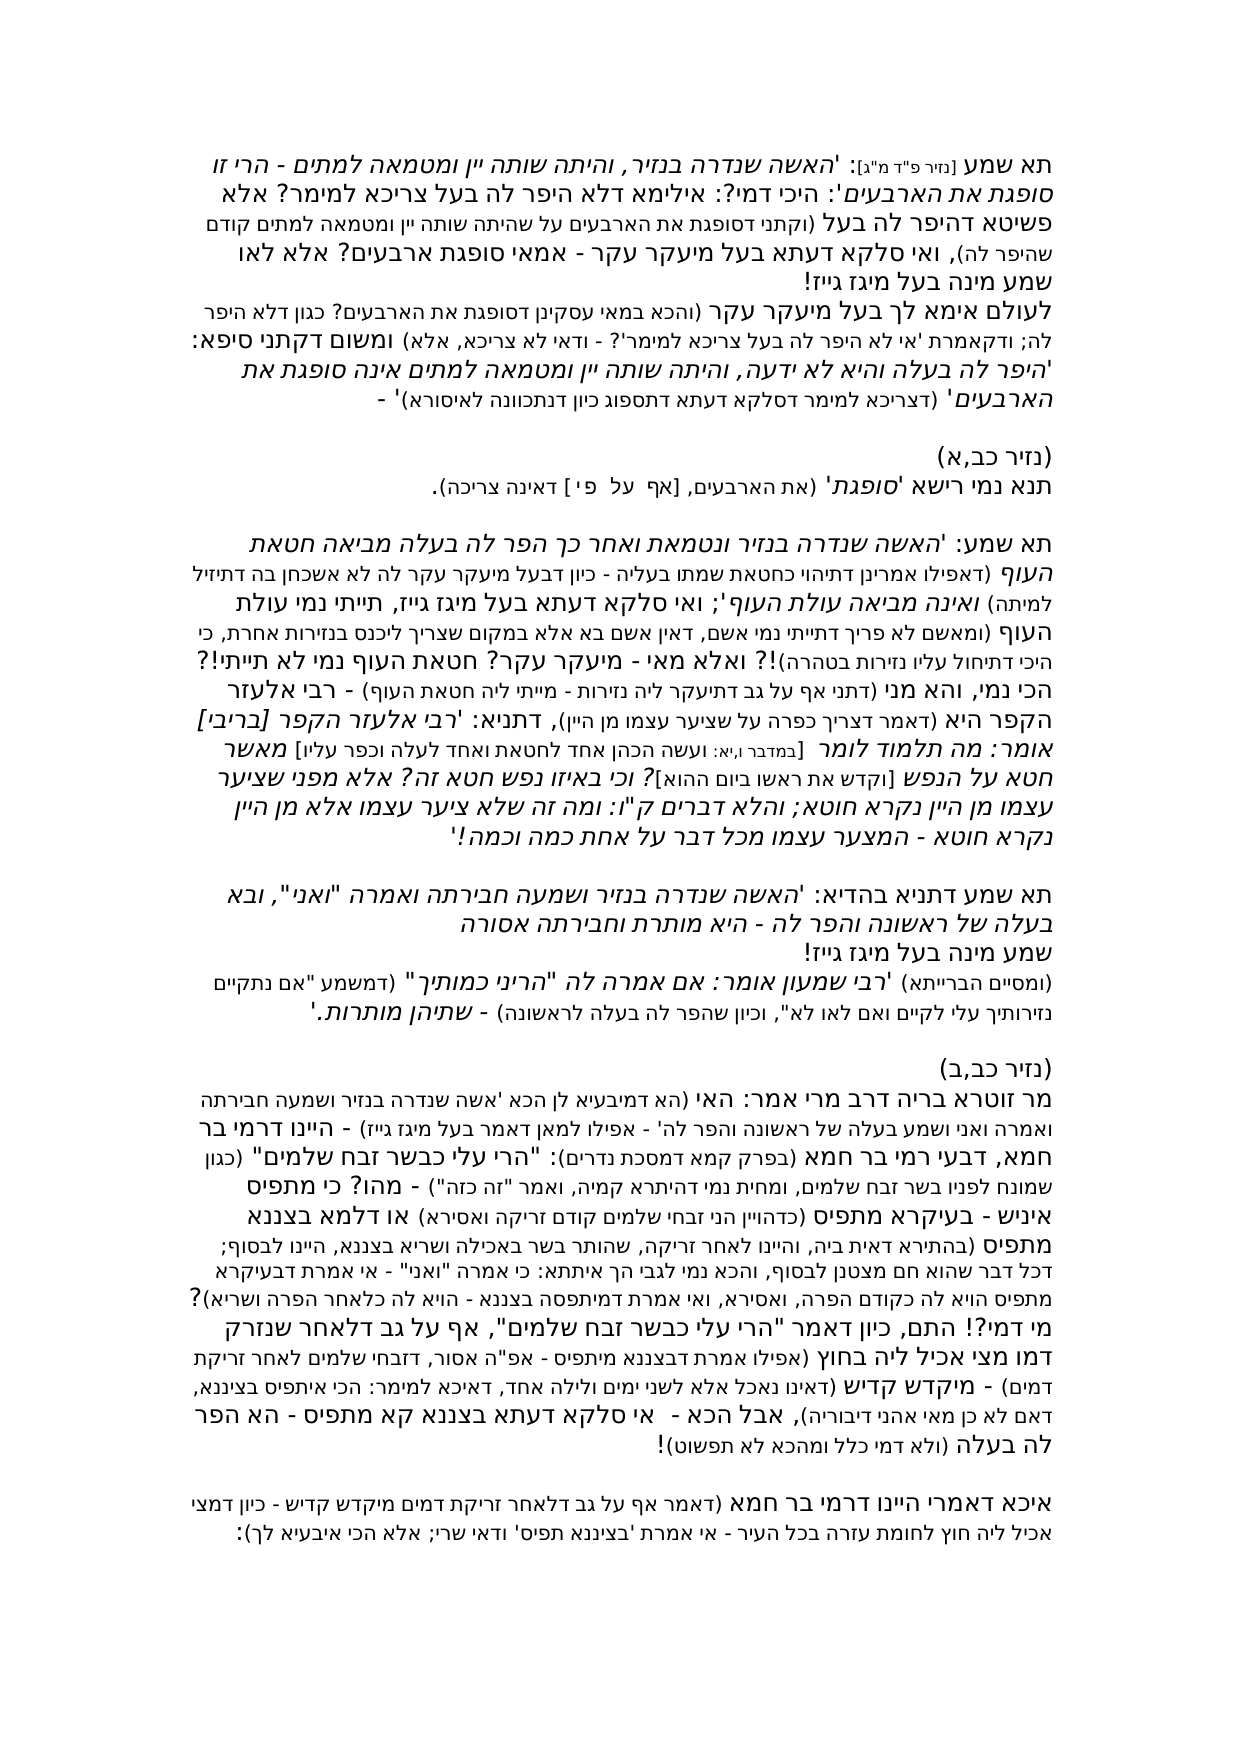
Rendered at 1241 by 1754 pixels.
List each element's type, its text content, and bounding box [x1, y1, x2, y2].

text מר זוטרא בריה דרב מרי אמר: האי (הא דמיבעיא לן הכא 'אשה שנדרה בנזיר ושמעה חבירתה ואמרה ואני ושמע בעלה של ראשונה והפר לה' - אפילו למאן דאמר בעל מיגז גייז) - היינו דרמי בר חמא, דבעי רמי בר חמא (בפרק קמא דמסכת נדרים): "הרי עלי כבשר זבח שלמים" (כגון שמונח לפניו בשר זבח שלמים, ומחית נמי דהיתרא קמיה, ואמר "זה כזה") - מהו? כי מתפיס איניש - בעיקרא מתפיס (כדהויין הני זבחי שלמים קודם זריקה ואסירא) או דלמא בצננא מתפיס (בהתירא דאית ביה, והיינו לאחר זריקה, שהותר בשר באכילה ושריא בצננא, היינו לבסוף; דכל דבר שהוא חם מצטנן לבסוף, והכא נמי לגבי הך איתתא: כי אמרה "ואני" - אי אמרת דבעיקרא מתפיס הויא לה כקודם הפרה, ואסירא, ואי אמרת דמיתפסה בצננא - הויא לה כלאחר הפרה ושריא)? [187, 1084, 1053, 1313]
text מי דמי?! התם, כיון דאמר "הרי עלי כבשר זבח שלמים", אף על גב דלאחר שנזרק דמו מצי אכיל ליה בחוץ (אפילו אמרת דבצננא מיתפיס - אפ"ה אסור, דזבחי שלמים לאחר זריקת דמים) - מיקדש קדיש (דאינו נאכל אלא לשני ימים ולילה אחד, דאיכא למימר: הכי איתפיס בציננא, דאם לא כן מאי אהני דיבוריה), אבל הכא - אי סלקא דעתא בצננא קא מתפיס - הא הפר לה בעלה (ולא דמי כלל ומהכא לא תפשוט)! [187, 1313, 1053, 1459]
text (נזיר כב,ב) [187, 1054, 1053, 1084]
text (ומסיים הברייתא) 'רבי שמעון אומר: אם אמרה לה "הריני כמותיך" (דמשמע "אם נתקיים נזירותיך עלי לקיים ואם לאו לא", וכיון שהפר לה בעלה לראשונה) - שתיהן מותרות.' [187, 967, 1053, 1026]
text לעולם אימא לך בעל מיעקר עקר (והכא במאי עסקינן דסופגת את הארבעים? כגון דלא היפר לה; ודקאמרת 'אי לא היפר לה בעל צריכא למימר'? - ודאי לא צריכא, אלא) ומשום דקתני סיפא: 'היפר לה בעלה והיא לא ידעה, והיתה שותה יין ומטמאה למתים אינה סופגת את הארבעים' (דצריכא למימר דסלקא דעתא דתספוג כיון דנתכוונה לאיסורא)' - [187, 296, 1053, 413]
text שמע מינה בעל מיגז גייז! [187, 938, 1053, 967]
text תא שמע [נזיר פ"ד מ"ג]: 'האשה שנדרה בנזיר, והיתה שותה יין ומטמאה למתים - הרי זו סופגת את הארבעים': היכי דמי?: אילימא דלא היפר לה בעל צריכא למימר? אלא פשיטא דהיפר לה בעל (וקתני דסופגת את הארבעים על שהיתה שותה יין ומטמאה למתים קודם שהיפר לה), ואי סלקא דעתא בעל מיעקר עקר - אמאי סופגת ארבעים? אלא לאו שמע מינה בעל מיגז גייז! [187, 150, 1053, 296]
text תנא נמי רישא 'סופגת' (את הארבעים, [אף על פי] דאינה צריכה). [187, 471, 1053, 501]
text הכי נמי, והא מני (דתני אף על גב דתיעקר ליה נזירות - מייתי ליה חטאת העוף) - רבי אלעזר הקפר היא (דאמר דצריך כפרה על שציער עצמו מן היין), דתניא: 'רבי אלעזר הקפר [בריבי] אומר: מה תלמוד לומר [במדבר ו,יא: ועשה הכהן אחד לחטאת ואחד לעלה וכפר עליו] מאשר חטא על הנפש [וקדש את ראשו ביום ההוא]? וכי באיזו נפש חטא זה? אלא מפני שציער עצמו מן היין נקרא חוטא; והלא דברים ק"ו: ומה זה שלא ציער עצמו אלא מן היין נקרא חוטא - המצער עצמו מכל דבר על אחת כמה וכמה!' [187, 676, 1053, 851]
text תא שמע: 'האשה שנדרה בנזיר ונטמאת ואחר כך הפר לה בעלה מביאה חטאת העוף (דאפילו אמרינן דתיהוי כחטאת שמתו בעליה - כיון דבעל מיעקר עקר לה לא אשכחן בה דתיזיל למיתה) ואינה מביאה עולת העוף'; ואי סלקא דעתא בעל מיגז גייז, תייתי נמי עולת העוף (ומאשם לא פריך דתייתי נמי אשם, דאין אשם בא אלא במקום שצריך ליכנס בנזירות אחרת, כי היכי דתיחול עליו נזירות בטהרה)!? ואלא מאי - מיעקר עקר? חטאת העוף נמי לא תייתי!? [187, 529, 1053, 676]
text תא שמע דתניא בהדיא: 'האשה שנדרה בנזיר ושמעה חבירתה ואמרה "ואני", ובא בעלה של ראשונה והפר לה - היא מותרת וחבירתה אסורה [187, 880, 1053, 938]
text איכא דאמרי היינו דרמי בר חמא (דאמר אף על גב דלאחר זריקת דמים מיקדש קדיש - כיון דמצי אכיל ליה חוץ לחומת עזרה בכל העיר - אי אמרת 'בציננא תפיס' ודאי שרי; אלא הכי איבעיא לך): דאי אמרה לה "הריני נזירה בעיקביך" (ובא בעלה של ראשונה והפר לה) - מהו?: ([מי] אמרינן הא דקאמרה לה) "הריני בעיקביך" בכולא מילתא (משמע אם לנזירות לנזירות אם להיפר היפר) ושריא (וכיון דהיפר בעלה לראשונה מישתריא נמי חבירתה, [והאי] 'בעיקביך' משמע בסוף)? או דלמא כמיקמי דליפר לה בעלה (משמע, דמשמע כמו דאמרה "הריני נזירה כמותיך עד סוף נזירותיך", דהיינו סמוך להפרה דבעל דנזירותה משכה ואזלה עד שהפר לה בעל, וכשהפר לה בעל אזלה לה בסוף נזירותה, ולעולם מיקמי דליפר לה בעל אמרה) (וכי הפר לה בעלה לראשונה) – ואסירא (אסורה חבירתה)? [187, 1488, 1053, 1546]
text (נזיר כב,א) [187, 442, 1053, 471]
